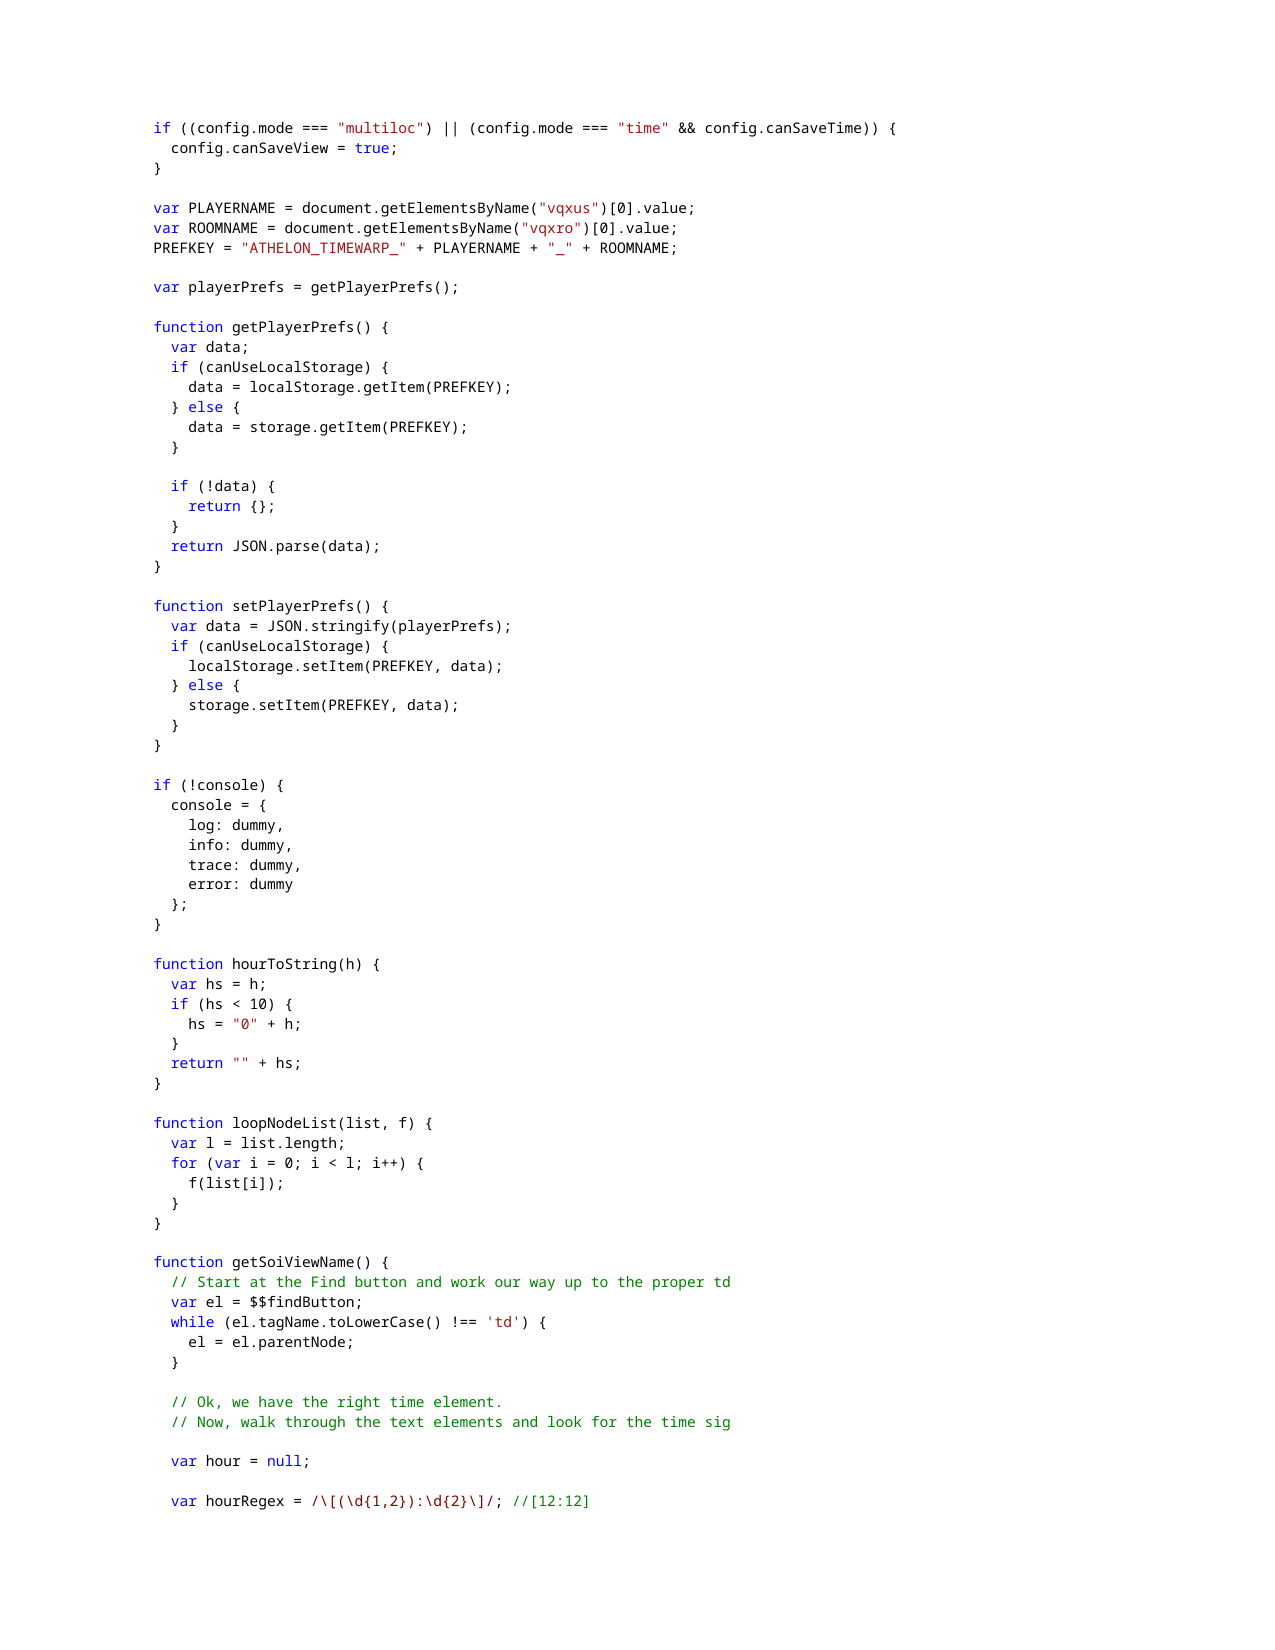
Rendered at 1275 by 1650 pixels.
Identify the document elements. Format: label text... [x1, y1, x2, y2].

text PREFKEY = "ATHELON_TIMEWARP_" + PLAYERNAME + "_" + ROOMNAME; [118, 237, 1157, 257]
text function loopNodeList(list, f) { [118, 1113, 1157, 1133]
text } [118, 1033, 1157, 1053]
text } [118, 556, 1157, 576]
text var hs = h; [118, 974, 1157, 993]
text // Ok, we have the right time element. [118, 1391, 1157, 1411]
text info: dummy, [118, 834, 1157, 854]
text localStorage.setItem(PREFKEY, data); [118, 655, 1157, 675]
text } else { [118, 675, 1157, 695]
text hs = "0" + h; [118, 1013, 1157, 1033]
text function setPlayerPrefs() { [118, 596, 1157, 616]
text } [118, 1212, 1157, 1232]
text } [118, 516, 1157, 536]
text var data; [118, 337, 1157, 357]
text while (el.tagName.toLowerCase() !== 'td') { [118, 1312, 1157, 1332]
text for (var i = 0; i < l; i++) { [118, 1153, 1157, 1173]
text console = { [118, 794, 1157, 814]
text } [118, 1073, 1157, 1093]
text } [118, 1352, 1157, 1372]
text } [118, 436, 1157, 456]
text } [118, 158, 1157, 178]
text config.canSaveView = true; [118, 138, 1157, 158]
text var data = JSON.stringify(playerPrefs); [118, 616, 1157, 635]
text // Start at the Find button and work our way up to the proper td [118, 1272, 1157, 1292]
text error: dummy [118, 874, 1157, 894]
text if ((config.mode === "multiloc") || (config.mode === "time" && config.canSaveTime)) { [118, 118, 1157, 138]
text el = el.parentNode; [118, 1332, 1157, 1352]
text storage.setItem(PREFKEY, data); [118, 695, 1157, 715]
text } else { [118, 397, 1157, 417]
text if (!console) { [118, 775, 1157, 794]
text trace: dummy, [118, 854, 1157, 874]
text f(list[i]); [118, 1173, 1157, 1192]
text } [118, 735, 1157, 755]
text } [118, 914, 1157, 934]
text // Now, walk through the text elements and look for the time sig [118, 1411, 1157, 1431]
text return JSON.parse(data); [118, 536, 1157, 556]
text var l = list.length; [118, 1133, 1157, 1153]
text var el = $$findButton; [118, 1292, 1157, 1312]
text }; [118, 894, 1157, 914]
text return "" + hs; [118, 1053, 1157, 1073]
text data = storage.getItem(PREFKEY); [118, 417, 1157, 436]
text function hourToString(h) { [118, 954, 1157, 974]
text } [118, 1192, 1157, 1212]
text } [118, 715, 1157, 735]
text var playerPrefs = getPlayerPrefs(); [118, 277, 1157, 297]
text function getSoiViewName() { [118, 1252, 1157, 1272]
text function getPlayerPrefs() { [118, 317, 1157, 337]
text log: dummy, [118, 814, 1157, 834]
text var ROOMNAME = document.getElementsByName("vqxro")[0].value; [118, 218, 1157, 237]
text data = localStorage.getItem(PREFKEY); [118, 377, 1157, 397]
text if (hs < 10) { [118, 993, 1157, 1013]
text if (!data) { [118, 476, 1157, 496]
text var hourRegex = /\[(\d{1,2}):\d{2}\]/; //[12:12] [118, 1491, 1157, 1511]
text if (canUseLocalStorage) { [118, 357, 1157, 377]
text var PLAYERNAME = document.getElementsByName("vqxus")[0].value; [118, 198, 1157, 218]
text var hour = null; [118, 1451, 1157, 1471]
text return {}; [118, 496, 1157, 516]
text if (canUseLocalStorage) { [118, 635, 1157, 655]
